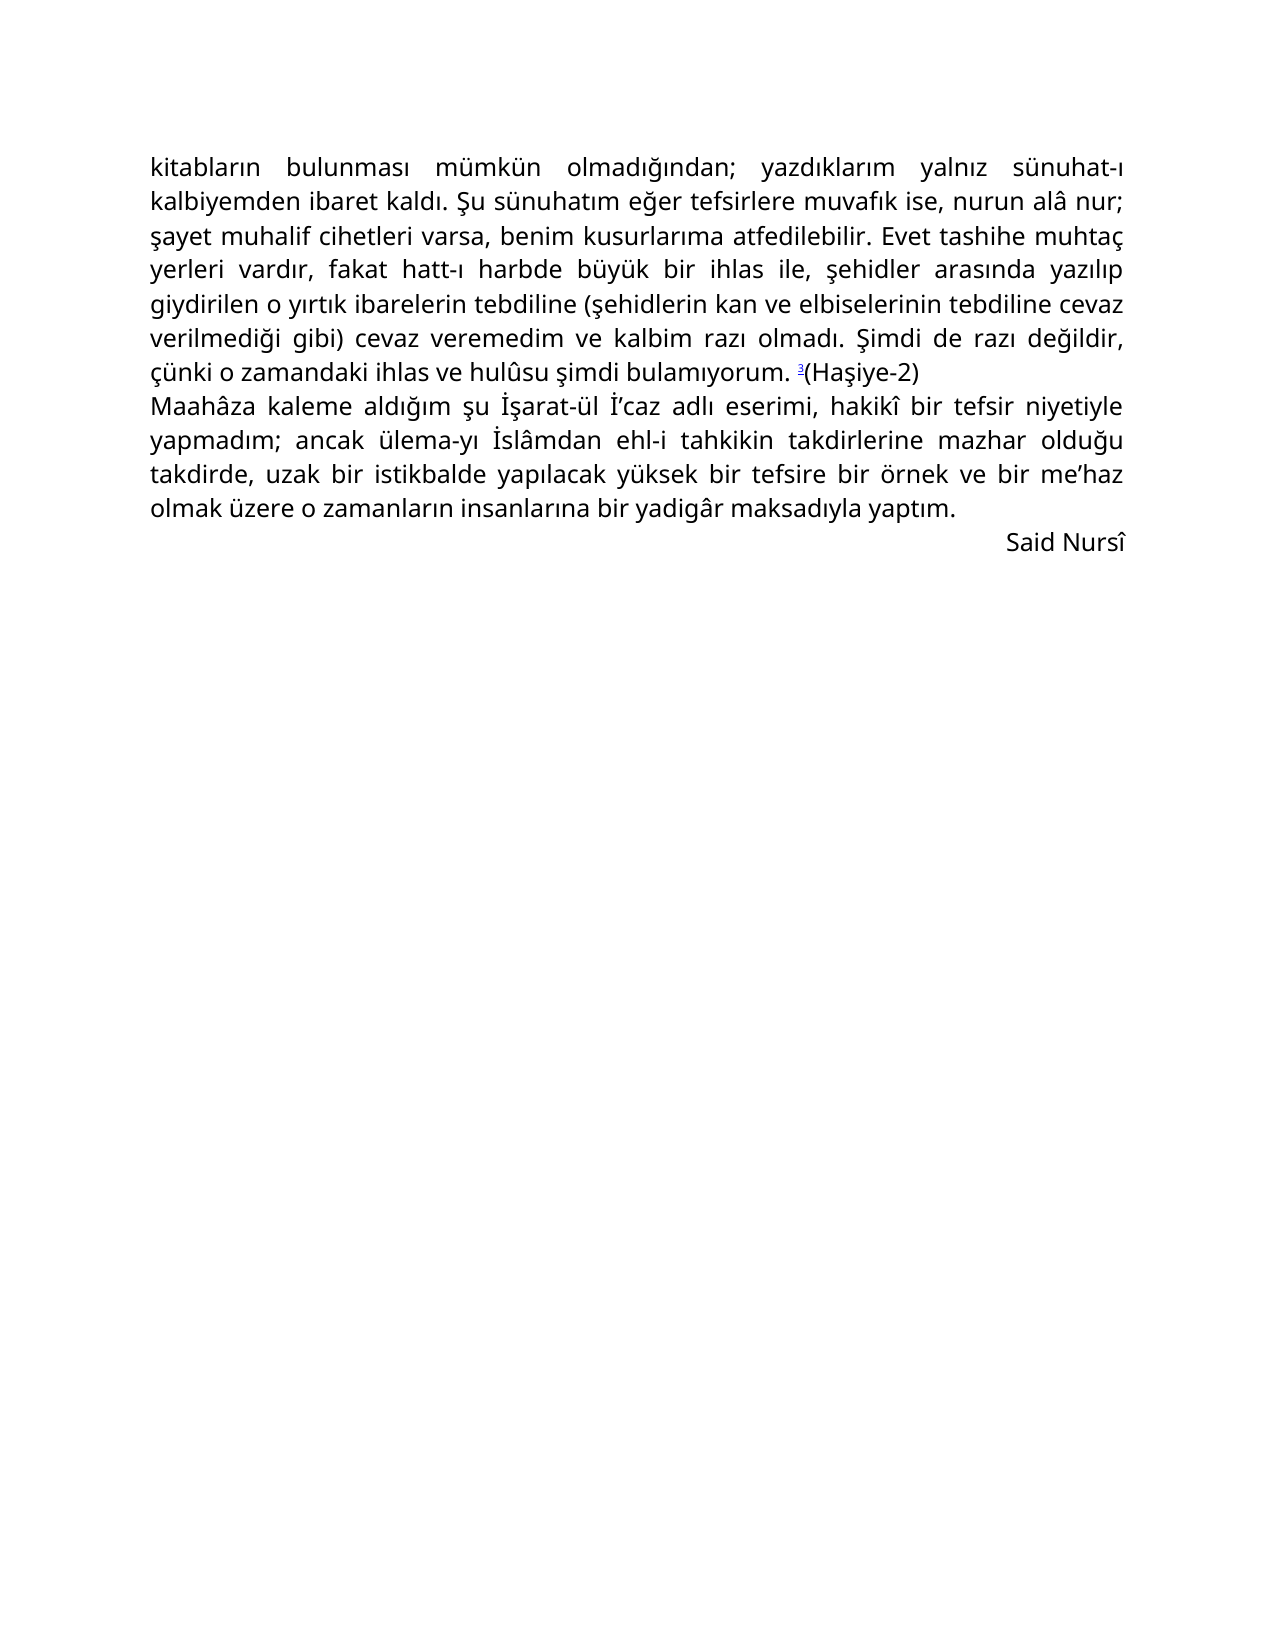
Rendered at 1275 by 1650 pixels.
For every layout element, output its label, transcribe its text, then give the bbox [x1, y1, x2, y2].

text Maahâza kaleme aldığım şu İşarat-ül İ’caz adlı eserimi, hakikî bir tefsir niyetiyle yapmadım; ancak ülema-yı İslâmdan ehl-i tahkikin takdirlerine mazhar olduğu takdirde, uzak bir istikbalde yapılacak yüksek bir tefsire bir örnek ve bir me’haz olmak üzere o zamanların insanlarına bir yadigâr maksadıyla yaptım. [150, 388, 1125, 525]
text kitabların bulunması mümkün olmadığından; yazdıklarım yalnız sünuhat-ı kalbiyemden ibaret kaldı. Şu sünuhatım eğer tefsirlere muvafık ise, nurun alâ nur; şayet muhalif cihetleri varsa, benim kusurlarıma atfedilebilir. Evet tashihe muhtaç yerleri vardır, fakat hatt-ı harbde büyük bir ihlas ile, şehidler arasında yazılıp giydirilen o yırtık ibarelerin tebdiline (şehidlerin kan ve elbiselerinin tebdiline cevaz verilmediği gibi) cevaz veremedim ve kalbim razı olmadı. Şimdi de razı değildir, çünki o zamandaki ihlas ve hulûsu şimdi bulamıyorum. 3(Haşiye-2) [150, 150, 1125, 388]
text Said Nursî [150, 525, 1125, 559]
